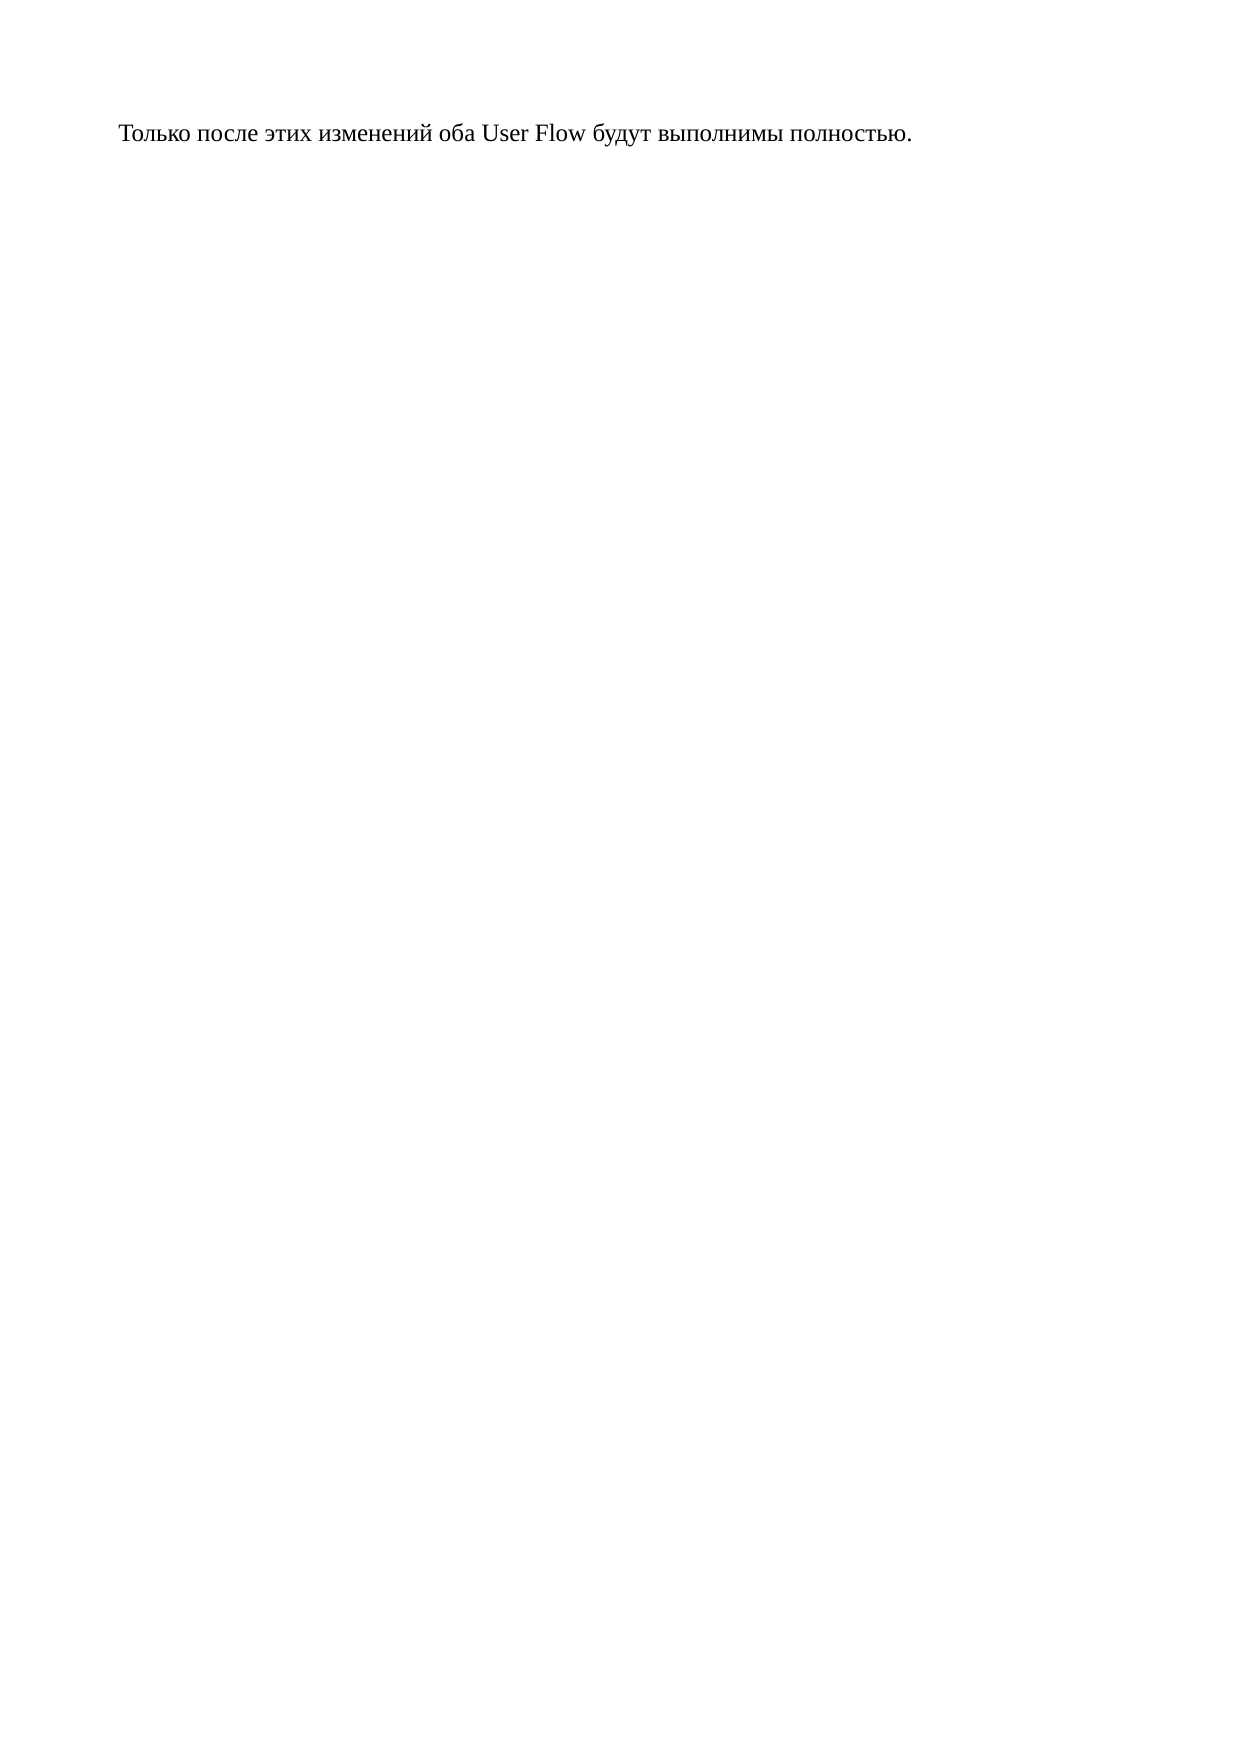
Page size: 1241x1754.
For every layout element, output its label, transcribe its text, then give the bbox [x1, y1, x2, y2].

text Только после этих изменений оба User Flow будут выполнимы полностью. [118, 118, 1122, 147]
